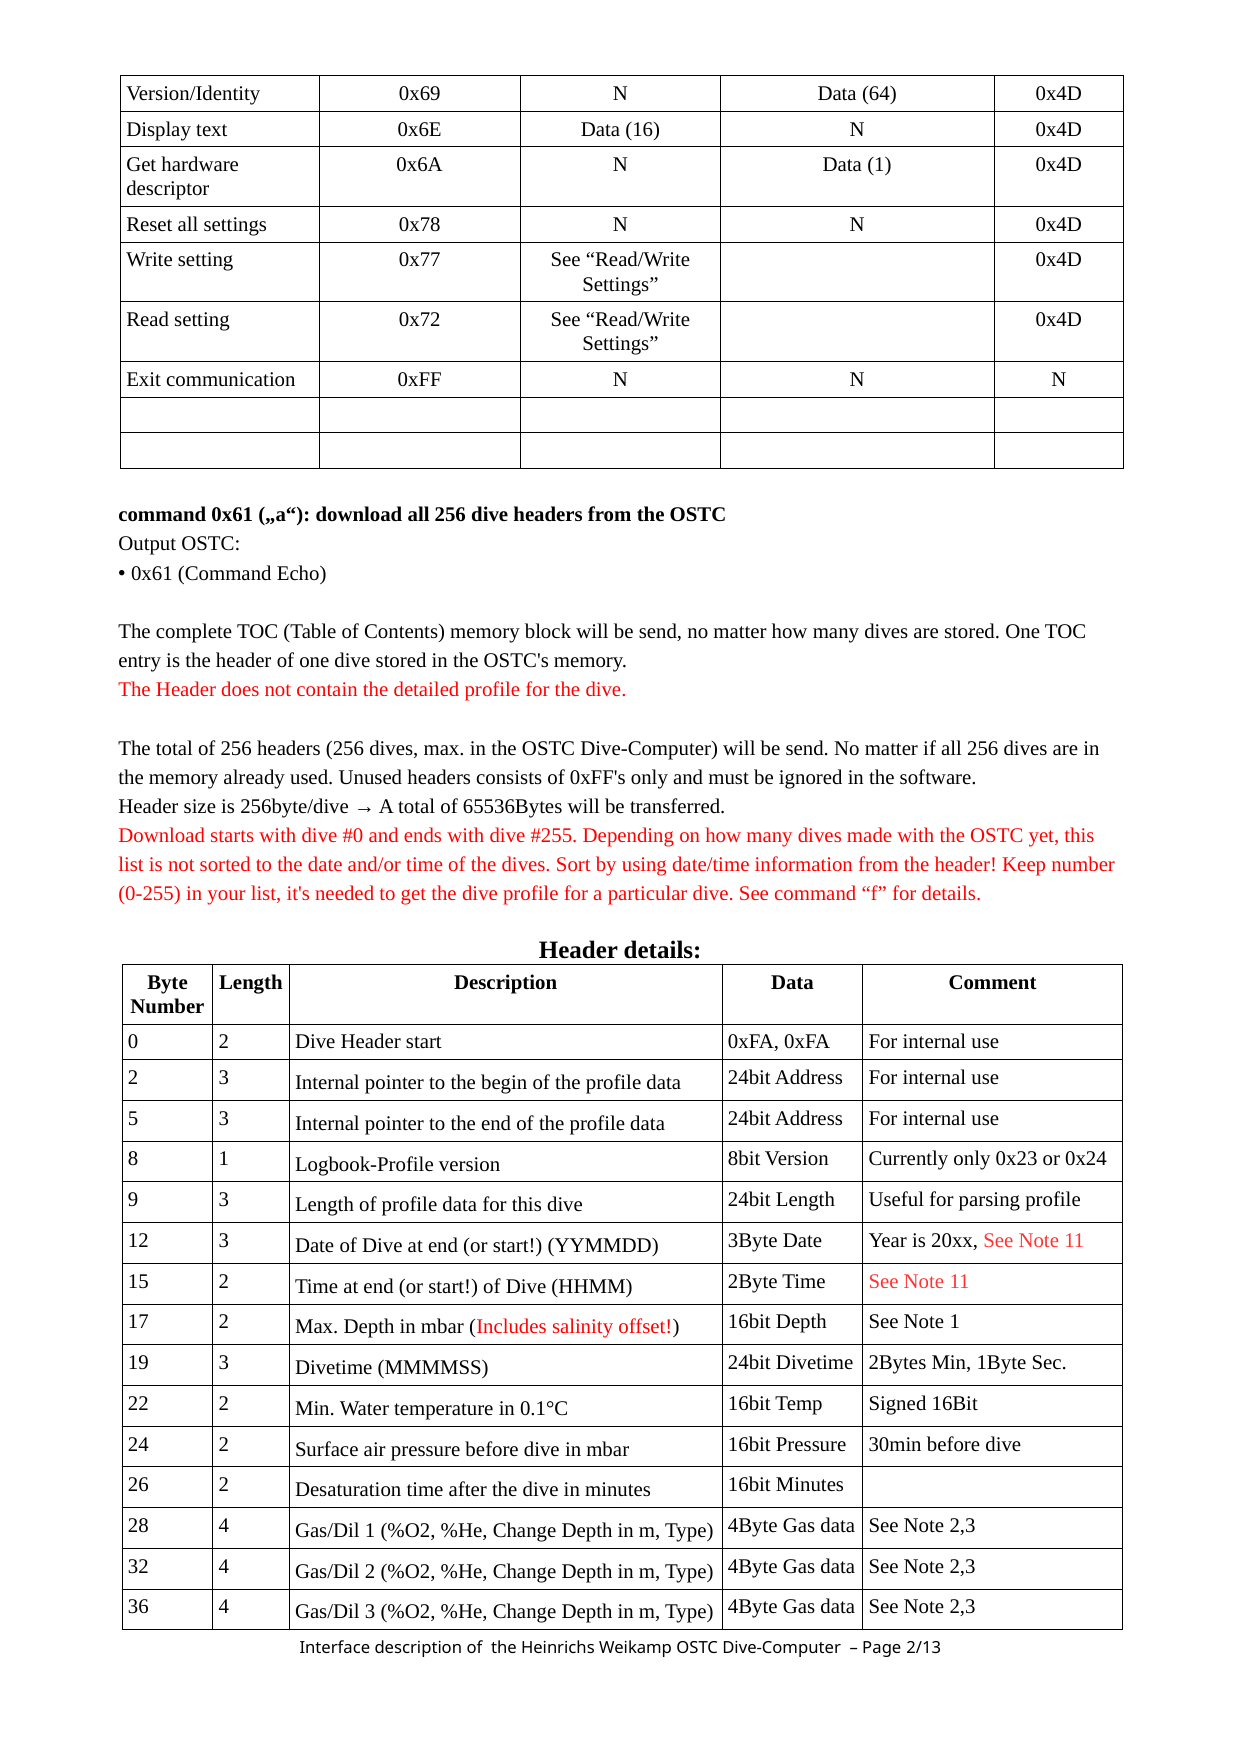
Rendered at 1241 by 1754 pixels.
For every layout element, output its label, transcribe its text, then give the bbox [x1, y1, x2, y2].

table_cell 2Bytes Min, 1Byte Sec. [863, 1345, 1122, 1385]
table_cell 16bit Pressure [723, 1427, 862, 1466]
table_cell Dive Header start [290, 1025, 722, 1059]
table_cell 0x69 [320, 76, 520, 111]
table_cell 0x4D [995, 302, 1123, 361]
text Output OSTC: [118, 526, 1122, 555]
table_cell Year is 20xx, See Note 11 [863, 1223, 1122, 1263]
table_cell Gas/Dil 1 (%O2, %He, Change Depth in m, Type) [290, 1508, 722, 1548]
text Header details: [118, 934, 1122, 964]
table_cell 2 [213, 1386, 289, 1426]
table_cell 2 [213, 1427, 289, 1466]
table_cell 5 [123, 1101, 212, 1141]
table_cell 2 [213, 1264, 289, 1303]
table_cell See “Read/Write Settings” [521, 243, 720, 301]
table_cell 24bit Length [723, 1182, 862, 1222]
table_cell 9 [123, 1182, 212, 1222]
table_cell 22 [123, 1386, 212, 1426]
text The Header does not contain the detailed profile for the dive. [118, 672, 1122, 701]
table_header Byte Number [123, 965, 212, 1023]
table_cell 4Byte Gas data [723, 1508, 862, 1548]
table_cell 2Byte Time [723, 1264, 862, 1303]
table_cell Display text [121, 112, 319, 146]
table_cell Divetime (MMMMSS) [290, 1345, 722, 1385]
table_cell 4 [213, 1549, 289, 1588]
list 0x61 (Command Echo) [118, 555, 1122, 584]
table_cell Logbook-Profile version [290, 1142, 722, 1181]
table_cell Min. Water temperature in 0.1°C [290, 1386, 722, 1426]
table_cell 0x72 [320, 302, 520, 361]
table_cell Reset all settings [121, 207, 319, 242]
table_cell For internal use [863, 1025, 1122, 1059]
table_cell Write setting [121, 243, 319, 301]
table_cell [121, 398, 319, 432]
table_cell 0x4D [995, 76, 1123, 111]
table_header Description [290, 965, 722, 1023]
table_cell For internal use [863, 1060, 1122, 1100]
table_cell 2 [213, 1025, 289, 1059]
table_header Comment [863, 965, 1122, 1023]
table_cell 3 [213, 1101, 289, 1141]
table_cell Time at end (or start!) of Dive (HHMM) [290, 1264, 722, 1303]
table_cell Length of profile data for this dive [290, 1182, 722, 1222]
text Header size is 256byte/dive → A total of 65536Bytes will be transferred. [118, 789, 1122, 818]
table_cell 28 [123, 1508, 212, 1548]
table_cell 0x6A [320, 147, 520, 206]
table_cell Max. Depth in mbar (Includes salinity offset!) [290, 1305, 722, 1344]
table_cell [863, 1467, 1122, 1507]
table_cell 0x78 [320, 207, 520, 242]
table_cell 0xFA, 0xFA [723, 1025, 862, 1059]
table_cell 15 [123, 1264, 212, 1303]
table_cell See Note 2,3 [863, 1549, 1122, 1588]
table_cell 32 [123, 1549, 212, 1588]
table_cell [995, 433, 1123, 468]
table_cell Date of Dive at end (or start!) (YYMMDD) [290, 1223, 722, 1263]
table_cell 24bit Divetime [723, 1345, 862, 1385]
table_cell Data (16) [521, 112, 720, 146]
text Download starts with dive #0 and ends with dive #255. Depending on how many dives made with the OSTC yet, this list is not sorted to the date and/or time of the dives. Sort by using date/time information from the header! Keep number (0-255) in your list, it's needed to get the dive profile for a particular dive. See command “f” for details. [118, 818, 1122, 905]
table_cell 0x77 [320, 243, 520, 301]
table_cell 0x4D [995, 147, 1123, 206]
table_cell 19 [123, 1345, 212, 1385]
table_cell [320, 398, 520, 432]
table_cell Exit communication [121, 362, 319, 397]
table_cell See Note 1 [863, 1305, 1122, 1344]
table_cell 24bit Address [723, 1060, 862, 1100]
table_cell 36 [123, 1590, 212, 1629]
table_cell Signed 16Bit [863, 1386, 1122, 1426]
table_cell 16bit Minutes [723, 1467, 862, 1507]
table_cell See “Read/Write Settings” [521, 302, 720, 361]
table_cell 3 [213, 1345, 289, 1385]
table_cell [721, 302, 994, 361]
table_cell [721, 243, 994, 301]
table_cell 0x4D [995, 207, 1123, 242]
table_cell 16bit Temp [723, 1386, 862, 1426]
table_cell 24 [123, 1427, 212, 1466]
table_cell 17 [123, 1305, 212, 1344]
table_cell 0xFF [320, 362, 520, 397]
table_cell 8 [123, 1142, 212, 1181]
table_cell Internal pointer to the end of the profile data [290, 1101, 722, 1141]
text The complete TOC (Table of Contents) memory block will be send, no matter how many dives are stored. One TOC entry is the header of one dive stored in the OSTC's memory. [118, 614, 1122, 672]
table_cell 16bit Depth [723, 1305, 862, 1344]
table_cell 4 [213, 1590, 289, 1629]
table_cell N [521, 362, 720, 397]
table_cell 8bit Version [723, 1142, 862, 1181]
table_cell 30min before dive [863, 1427, 1122, 1466]
table_cell [521, 398, 720, 432]
table_cell N [721, 362, 994, 397]
table_cell For internal use [863, 1101, 1122, 1141]
table_cell [721, 398, 994, 432]
table_cell N [721, 112, 994, 146]
table_cell 0x6E [320, 112, 520, 146]
table_cell Surface air pressure before dive in mbar [290, 1427, 722, 1466]
table_cell Get hardware descriptor [121, 147, 319, 206]
table_cell N [995, 362, 1123, 397]
table_cell 2 [123, 1060, 212, 1100]
table_cell 3 [213, 1060, 289, 1100]
table_cell Data (1) [721, 147, 994, 206]
table_cell Desaturation time after the dive in minutes [290, 1467, 722, 1507]
table_cell 1 [213, 1142, 289, 1181]
table_cell See Note 2,3 [863, 1590, 1122, 1629]
table_cell Currently only 0x23 or 0x24 [863, 1142, 1122, 1181]
table_cell [995, 398, 1123, 432]
table_cell [320, 433, 520, 468]
table_cell Internal pointer to the begin of the profile data [290, 1060, 722, 1100]
table_cell N [521, 147, 720, 206]
table_cell [121, 433, 319, 468]
table_cell N [521, 76, 720, 111]
table_cell 0x4D [995, 112, 1123, 146]
table_cell 12 [123, 1223, 212, 1263]
table_cell Gas/Dil 3 (%O2, %He, Change Depth in m, Type) [290, 1590, 722, 1629]
table_cell [521, 433, 720, 468]
table_cell 3Byte Date [723, 1223, 862, 1263]
table_header Data [723, 965, 862, 1023]
text The total of 256 headers (256 dives, max. in the OSTC Dive-Computer) will be send. No matter if all 256 dives are in the memory already used. Unused headers consists of 0xFF's only and must be ignored in the software. [118, 730, 1122, 789]
table_cell 26 [123, 1467, 212, 1507]
table_cell 3 [213, 1223, 289, 1263]
table_cell 24bit Address [723, 1101, 862, 1141]
table_header Length [213, 965, 289, 1023]
table_cell 2 [213, 1467, 289, 1507]
table_cell 4Byte Gas data [723, 1590, 862, 1629]
table_cell Useful for parsing profile [863, 1182, 1122, 1222]
table_cell 4 [213, 1508, 289, 1548]
table_cell Data (64) [721, 76, 994, 111]
table_cell See Note 11 [863, 1264, 1122, 1303]
table_cell N [521, 207, 720, 242]
table_cell 3 [213, 1182, 289, 1222]
table_cell Gas/Dil 2 (%O2, %He, Change Depth in m, Type) [290, 1549, 722, 1588]
table_cell Read setting [121, 302, 319, 361]
table_cell 4Byte Gas data [723, 1549, 862, 1588]
table_cell 0x4D [995, 243, 1123, 301]
table_cell Version/Identity [121, 76, 319, 111]
table_cell 0 [123, 1025, 212, 1059]
table_cell N [721, 207, 994, 242]
table_cell [721, 433, 994, 468]
text command 0x61 („a“): download all 256 dive headers from the OSTC [118, 497, 1122, 526]
table_cell See Note 2,3 [863, 1508, 1122, 1548]
table_cell 2 [213, 1305, 289, 1344]
